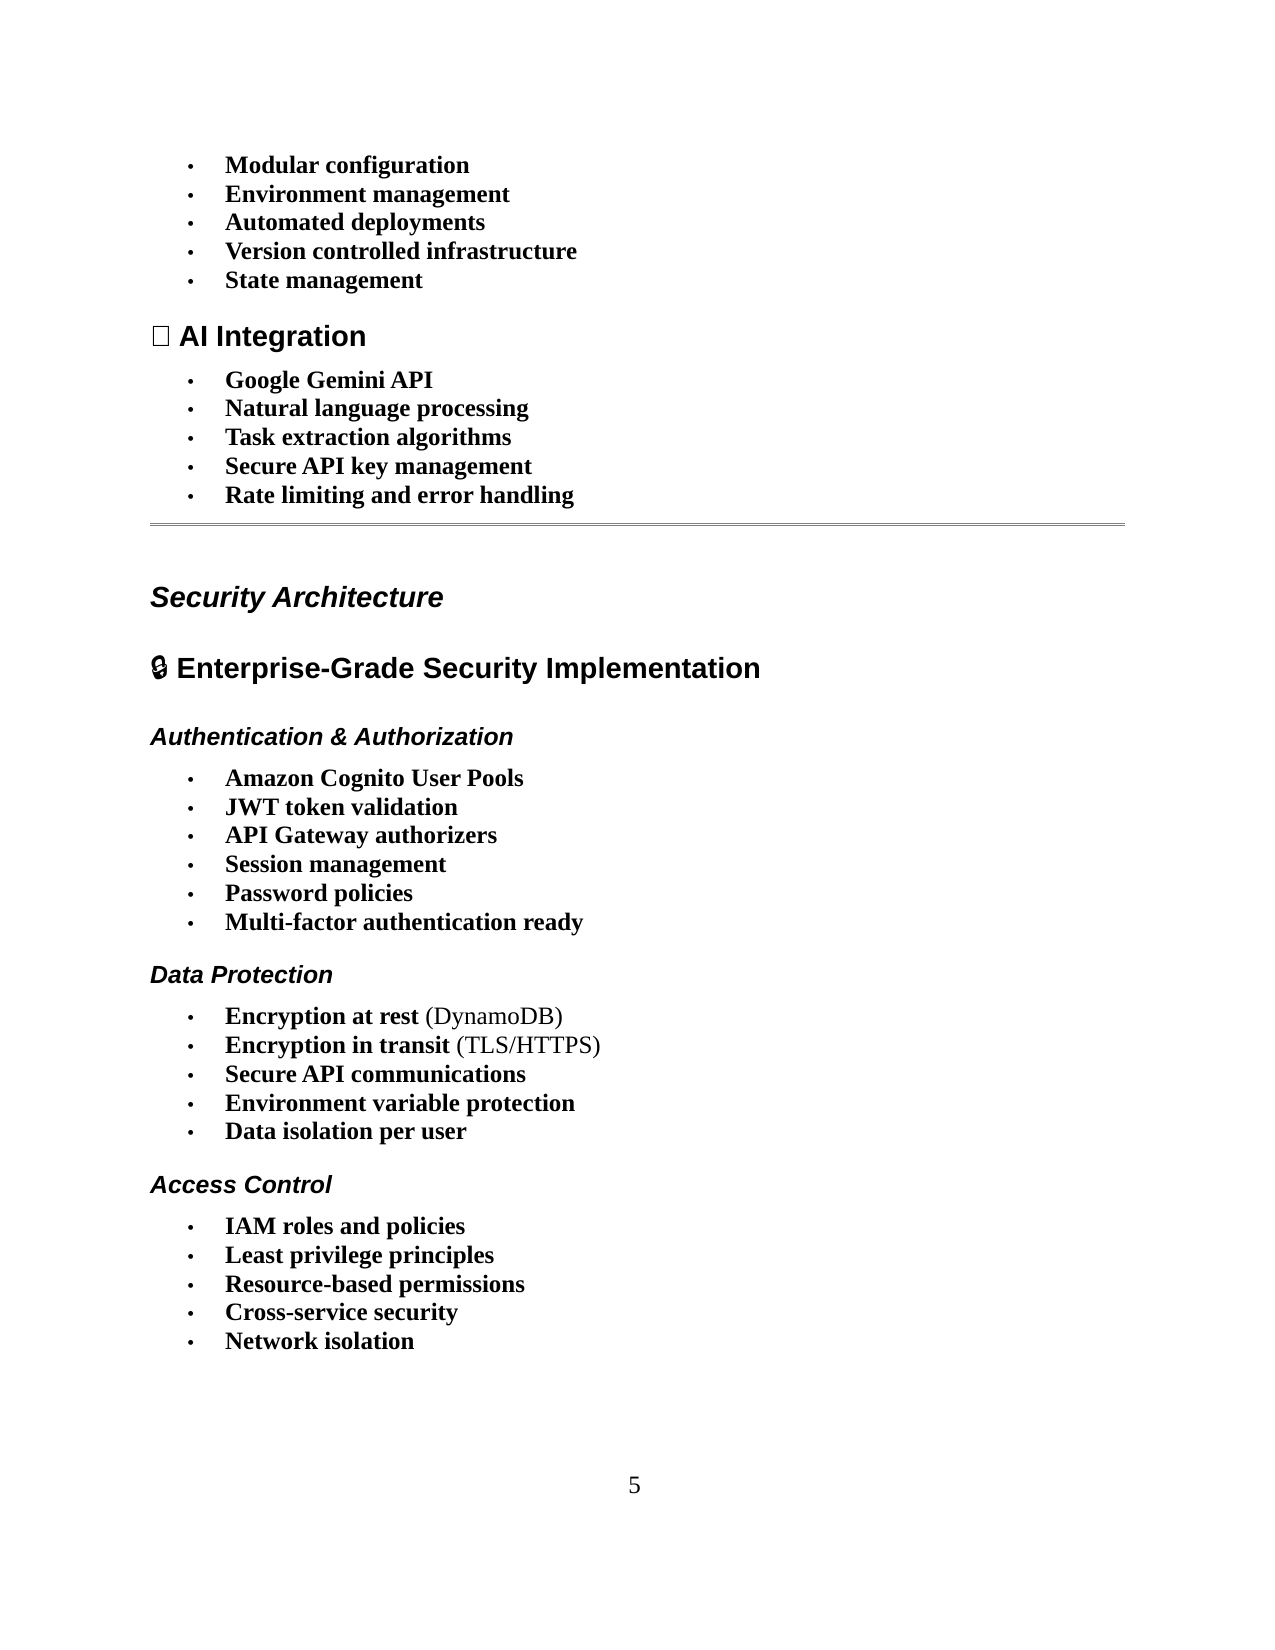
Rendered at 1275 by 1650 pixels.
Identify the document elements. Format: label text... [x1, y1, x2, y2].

list Secure API key management [187, 451, 1125, 480]
list Environment variable protection [187, 1088, 1125, 1116]
list Resource-based permissions [187, 1269, 1125, 1297]
list Rate limiting and error handling [187, 480, 1125, 508]
list Least privilege principles [187, 1240, 1125, 1269]
subtitle Authentication & Authorization [150, 722, 1125, 750]
list Network isolation [187, 1326, 1125, 1355]
list Data isolation per user [187, 1116, 1125, 1145]
subtitle 🤖 AI Integration [150, 319, 1125, 352]
subtitle Data Protection [150, 960, 1125, 989]
list Secure API communications [187, 1059, 1125, 1088]
list Encryption in transit (TLS/HTTPS) [187, 1030, 1125, 1059]
list API Gateway authorizers [187, 820, 1125, 849]
list Modular configuration [187, 150, 1125, 179]
subtitle Access Control [150, 1170, 1125, 1199]
list JWT token validation [187, 792, 1125, 820]
list Version controlled infrastructure [187, 236, 1125, 265]
list Amazon Cognito User Pools [187, 763, 1125, 792]
list State management [187, 265, 1125, 294]
list Google Gemini API [187, 365, 1125, 393]
list Environment management [187, 179, 1125, 207]
list Cross-service security [187, 1297, 1125, 1326]
list Task extraction algorithms [187, 422, 1125, 451]
list Password policies [187, 878, 1125, 907]
list Encryption at rest (DynamoDB) [187, 1001, 1125, 1030]
list Session management [187, 849, 1125, 878]
subtitle Security Architecture [150, 580, 1125, 613]
list Natural language processing [187, 393, 1125, 422]
list IAM roles and policies [187, 1211, 1125, 1240]
list Automated deployments [187, 207, 1125, 236]
subtitle 🔒 Enterprise-Grade Security Implementation [150, 651, 1125, 684]
list Multi-factor authentication ready [187, 907, 1125, 935]
